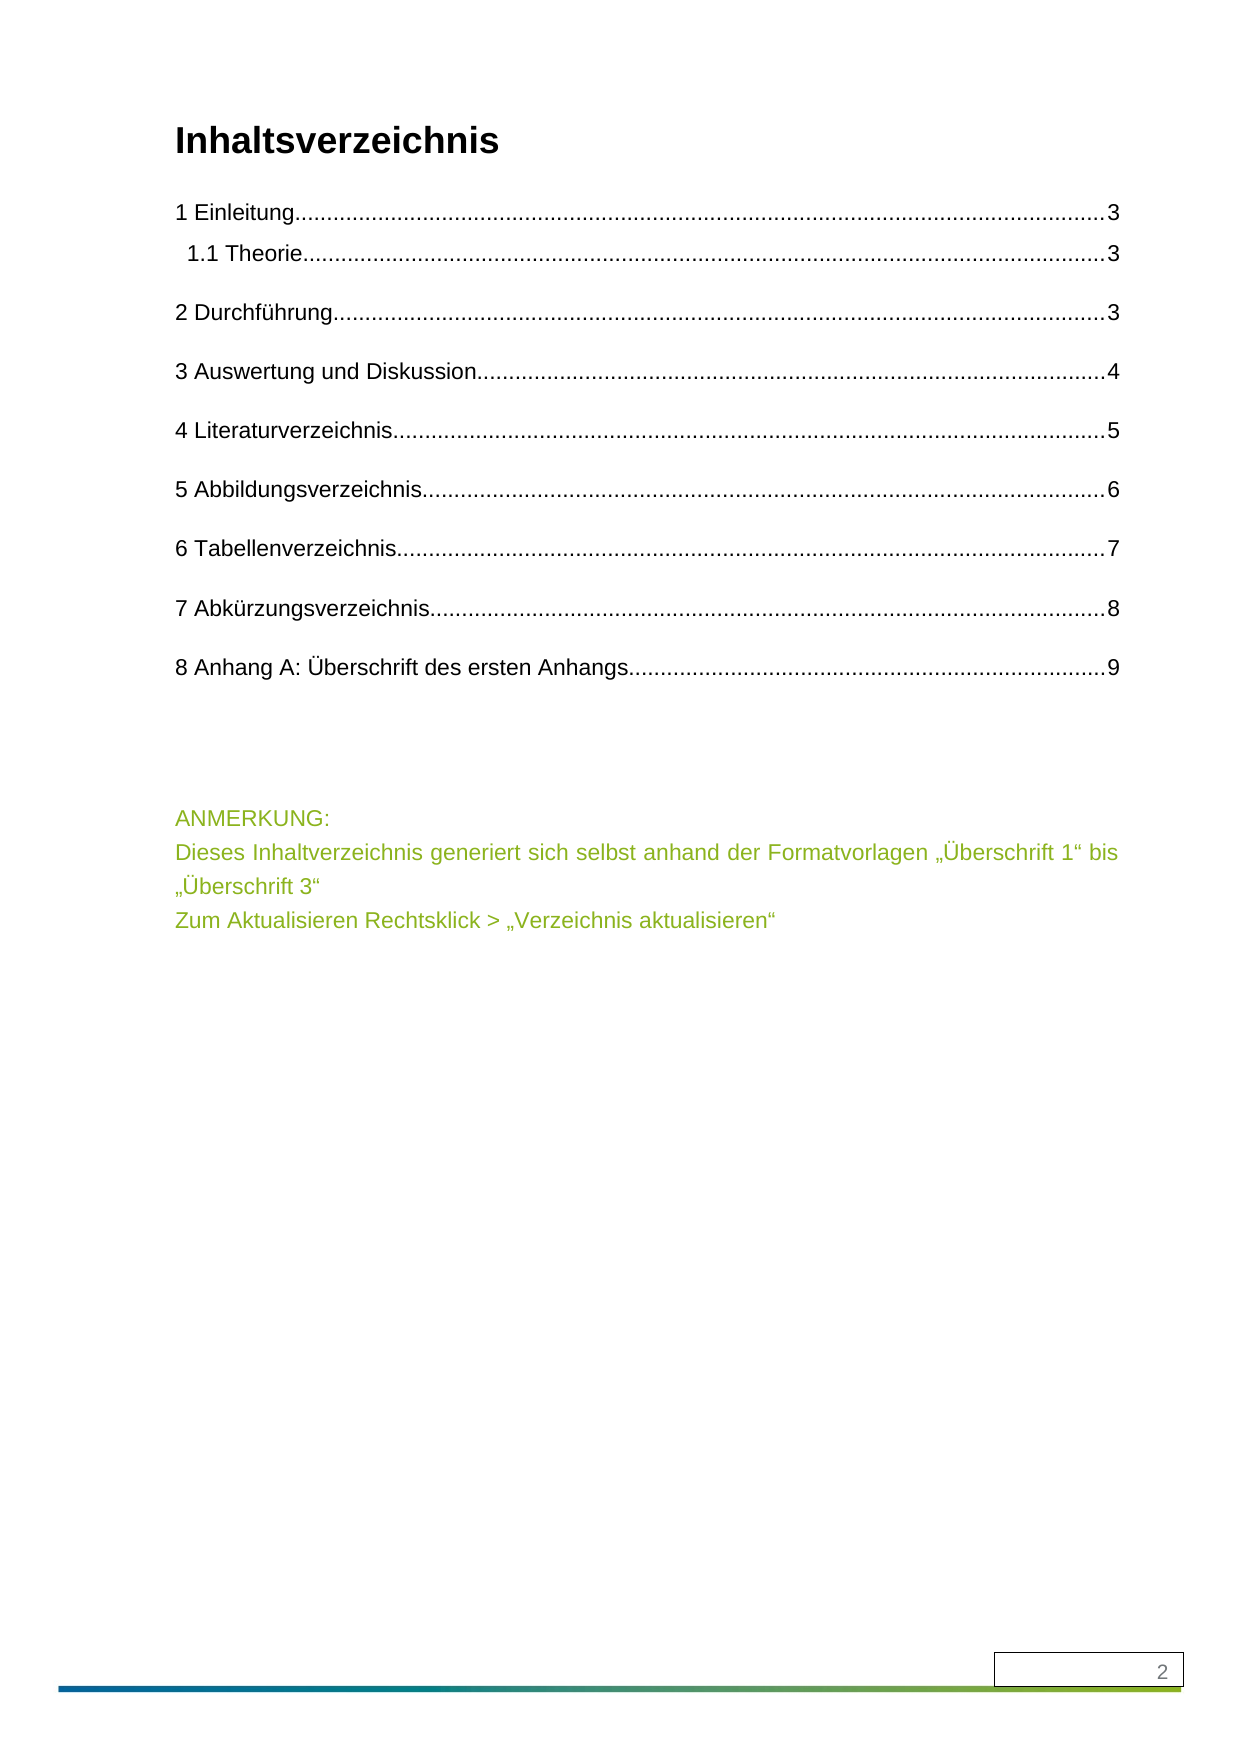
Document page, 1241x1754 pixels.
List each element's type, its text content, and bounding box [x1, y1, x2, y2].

text 7 Abkürzungsverzeichnis 8 [175, 594, 1120, 621]
text 1.1 Theorie 3 [187, 239, 1120, 266]
text 3 Auswertung und Diskussion 4 [175, 358, 1120, 384]
text 2 Durchführung 3 [175, 299, 1120, 325]
text Zum Aktualisieren Rechtsklick > „Verzeichnis aktualisieren“ [175, 907, 1120, 933]
text 4 Literaturverzeichnis 5 [175, 417, 1120, 443]
text ANMERKUNG: [175, 804, 1120, 831]
picture [0, 1680, 1239, 1752]
text 6 Tabellenverzeichnis 7 [175, 535, 1120, 562]
text 1 Einleitung 3 [175, 199, 1120, 226]
text Inhaltsverzeichnis [175, 118, 1120, 161]
text 8 Anhang A: Überschrift des ersten Anhangs 9 [175, 654, 1120, 680]
text 5 Abbildungsverzeichnis 6 [175, 476, 1120, 503]
text Dieses Inhaltverzeichnis generiert sich selbst anhand der Formatvorlagen „Überschrift 1“ bis „Überschrift 3“ [175, 839, 1120, 899]
